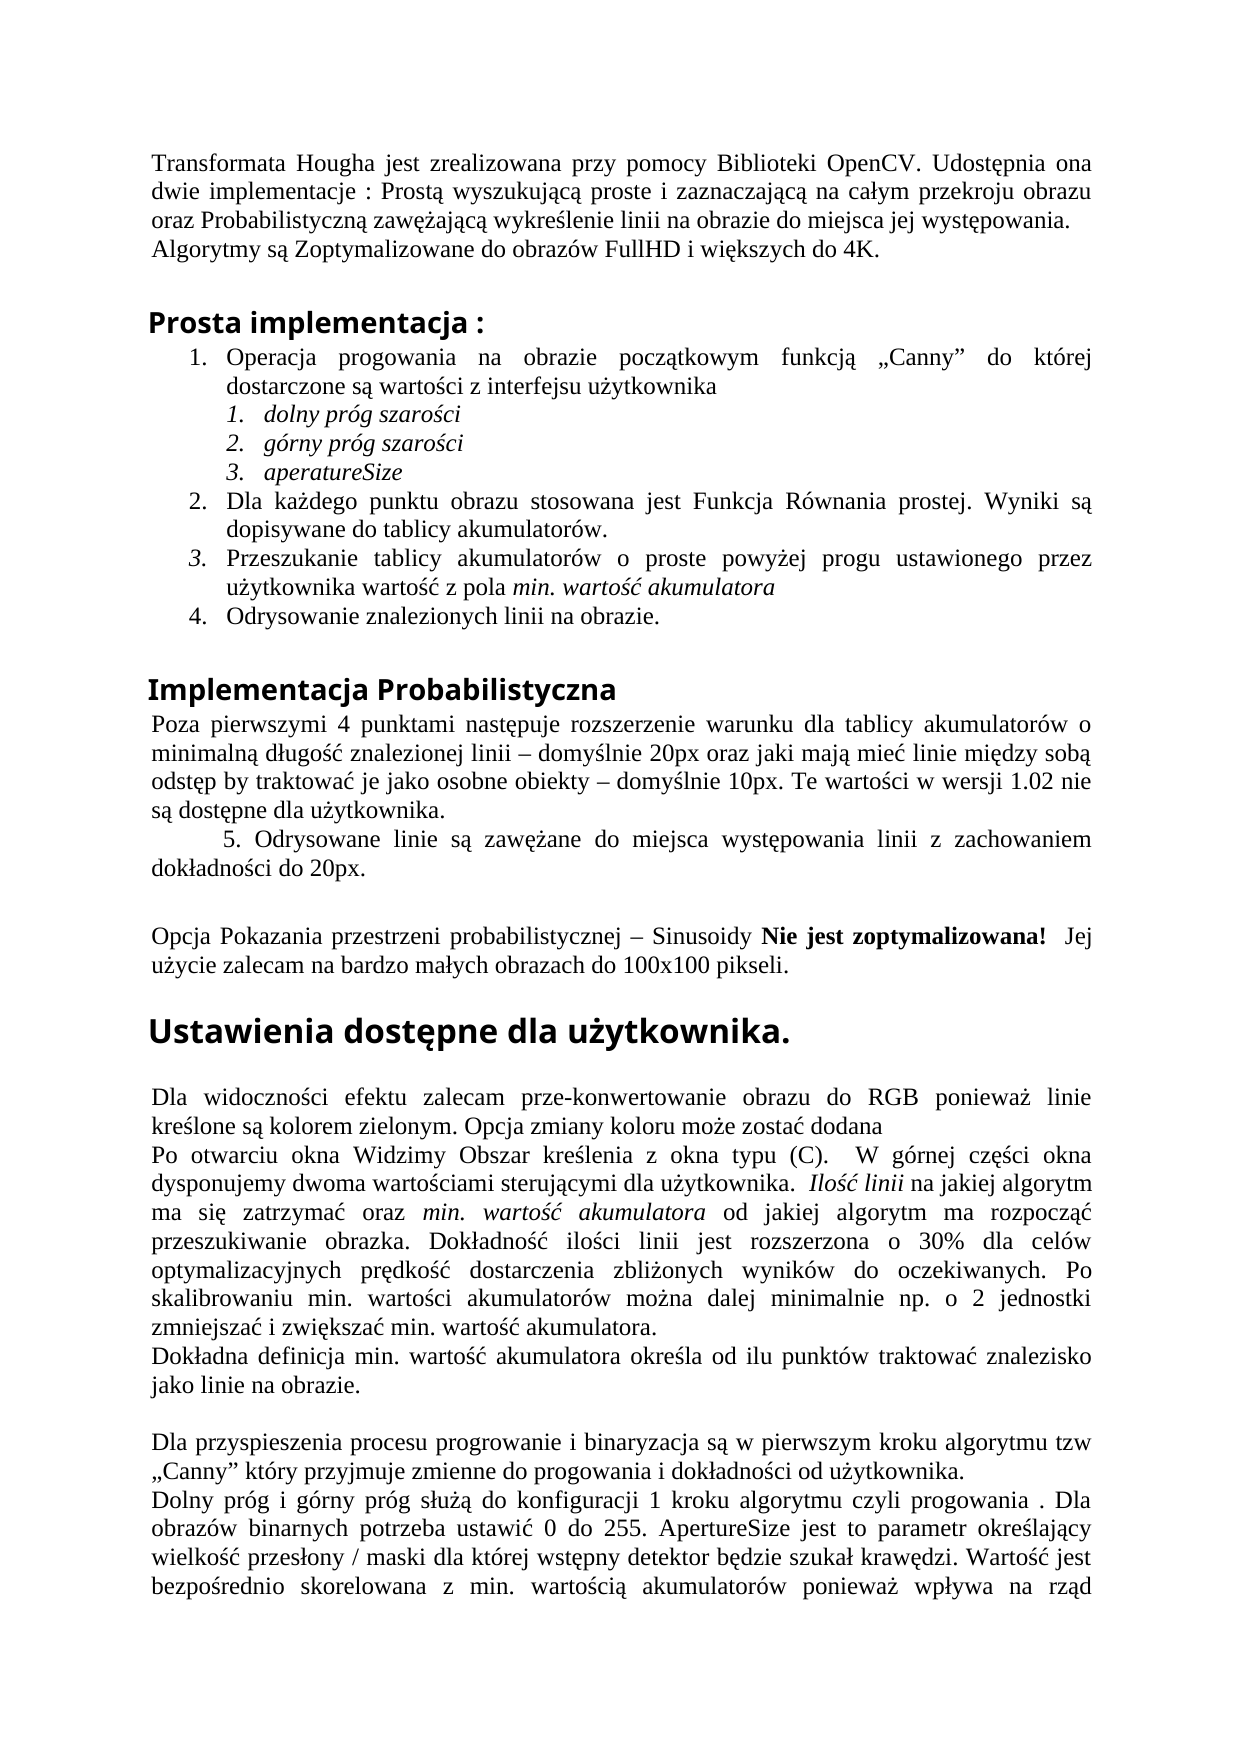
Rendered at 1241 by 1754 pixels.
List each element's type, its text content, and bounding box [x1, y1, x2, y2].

list Operacja progowania na obrazie początkowym funkcją „Canny” do której dostarczone są wartości z interfejsu użytkownika [189, 342, 1093, 399]
list górny próg szarości [226, 428, 1093, 457]
text Transformata Hougha jest zrealizowana przy pomocy Biblioteki OpenCV. Udostępnia ona dwie implementacje : Prostą wyszukującą proste i zaznaczającą na całym przekroju obrazu oraz Probabilistyczną zawężającą wykreślenie linii na obrazie do miejsca jej występowania. [151, 148, 1093, 234]
text Algorytmy są Zoptymalizowane do obrazów FullHD i większych do 4K. [151, 234, 1093, 263]
list Dla każdego punktu obrazu stosowana jest Funkcja Równania prostej. Wyniki są dopisywane do tablicy akumulatorów. [189, 486, 1093, 543]
text 5. Odrysowane linie są zawężane do miejsca występowania linii z zachowaniem dokładności do 20px. [151, 824, 1093, 881]
text Dla widoczności efektu zalecam prze-konwertowanie obrazu do RGB ponieważ linie kreślone są kolorem zielonym. Opcja zmiany koloru może zostać dodana [151, 1082, 1093, 1140]
text Dla przyspieszenia procesu progrowanie i binaryzacja są w pierwszym kroku algorytmu tzw „Canny” który przyjmuje zmienne do progowania i dokładności od użytkownika. [151, 1427, 1093, 1485]
text Dolny próg i górny próg służą do konfiguracji 1 kroku algorytmu czyli progowania . Dla obrazów binarnych potrzeba ustawić 0 do 255. ApertureSize jest to parametr określający wielkość przesłony / maski dla której wstępny detektor będzie szukał krawędzi. Wartość jest bezpośrednio skorelowana z min. wartością akumulatorów ponieważ wpływa na rząd [151, 1485, 1093, 1600]
list Przeszukanie tablicy akumulatorów o proste powyżej progu ustawionego przez użytkownika wartość z pola min. wartość akumulatora [189, 543, 1093, 601]
list aperatureSize [226, 457, 1093, 486]
text Dokładna definicja min. wartość akumulatora określa od ilu punktów traktować znalezisko jako linie na obrazie. [151, 1341, 1093, 1398]
subtitle Ustawienia dostępne dla użytkownika. [148, 1008, 1093, 1053]
subtitle Implementacja Probabilistyczna [148, 669, 1093, 709]
list dolny próg szarości [226, 399, 1093, 428]
text Po otwarciu okna Widzimy Obszar kreślenia z okna typu (C). W górnej części okna dysponujemy dwoma wartościami sterującymi dla użytkownika. Ilość linii na jakiej algorytm ma się zatrzymać oraz min. wartość akumulatora od jakiej algorytm ma rozpocząć przeszukiwanie obrazka. Dokładność ilości linii jest rozszerzona o 30% dla celów optymalizacyjnych prędkość dostarczenia zbliżonych wyników do oczekiwanych. Po skalibrowaniu min. wartości akumulatorów można dalej minimalnie np. o 2 jednostki zmniejszać i zwiększać min. wartość akumulatora. [151, 1140, 1093, 1341]
text Poza pierwszymi 4 punktami następuje rozszerzenie warunku dla tablicy akumulatorów o minimalną długość znalezionej linii – domyślnie 20px oraz jaki mają mieć linie między sobą odstęp by traktować je jako osobne obiekty – domyślnie 10px. Te wartości w wersji 1.02 nie są dostępne dla użytkownika. [151, 709, 1093, 824]
text Opcja Pokazania przestrzeni probabilistycznej – Sinusoidy Nie jest zoptymalizowana! Jej użycie zalecam na bardzo małych obrazach do 100x100 pikseli. [151, 921, 1093, 978]
list Odrysowanie znalezionych linii na obrazie. [189, 601, 1093, 629]
subtitle Prosta implementacja : [148, 302, 1093, 342]
